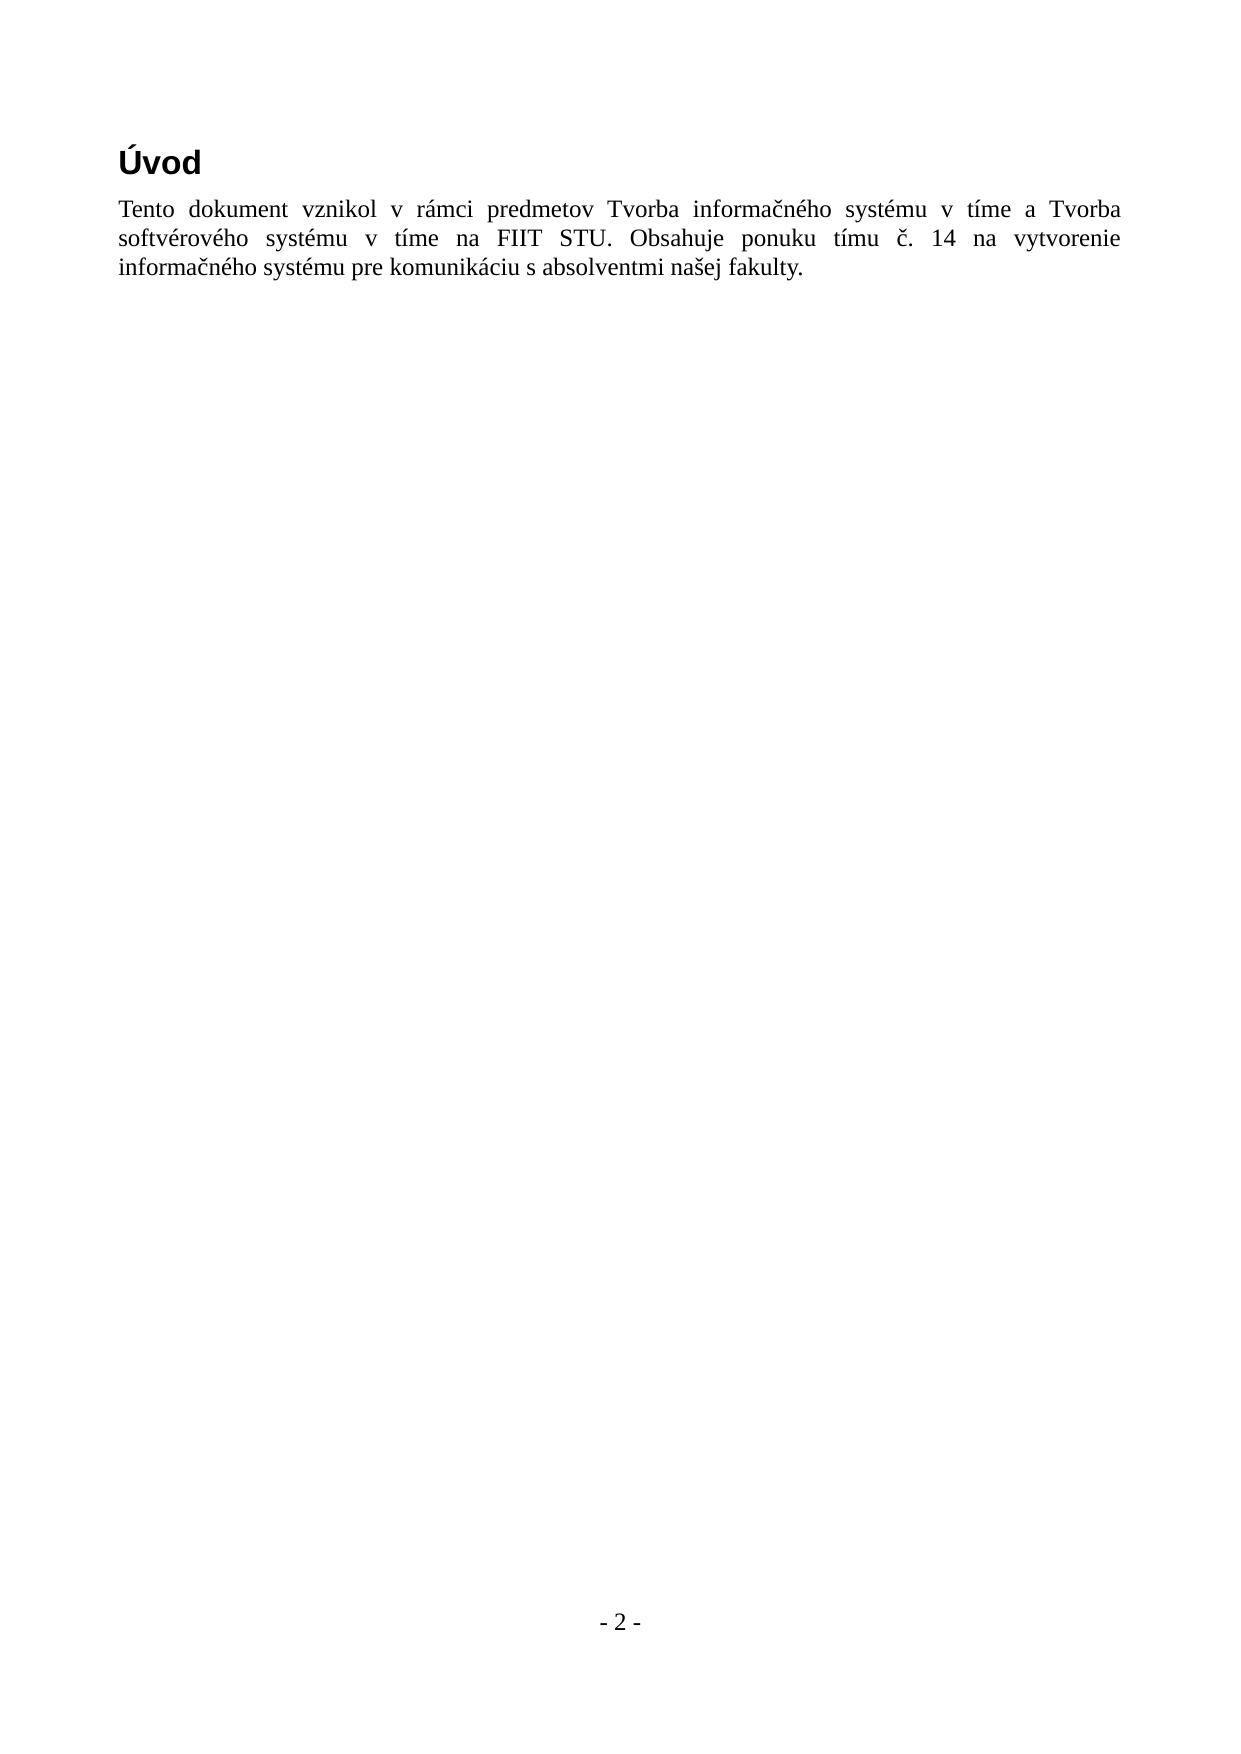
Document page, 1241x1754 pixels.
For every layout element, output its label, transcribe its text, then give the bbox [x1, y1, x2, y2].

text Tento dokument vznikol v rámci predmetov Tvorba informačného systému v tíme a Tvorba softvérového systému v tíme na FIIT STU. Obsahuje ponuku tímu č. 14 na vytvorenie informačného systému pre komunikáciu s absolventmi našej fakulty. [118, 194, 1122, 281]
subtitle Úvod [118, 143, 1122, 182]
